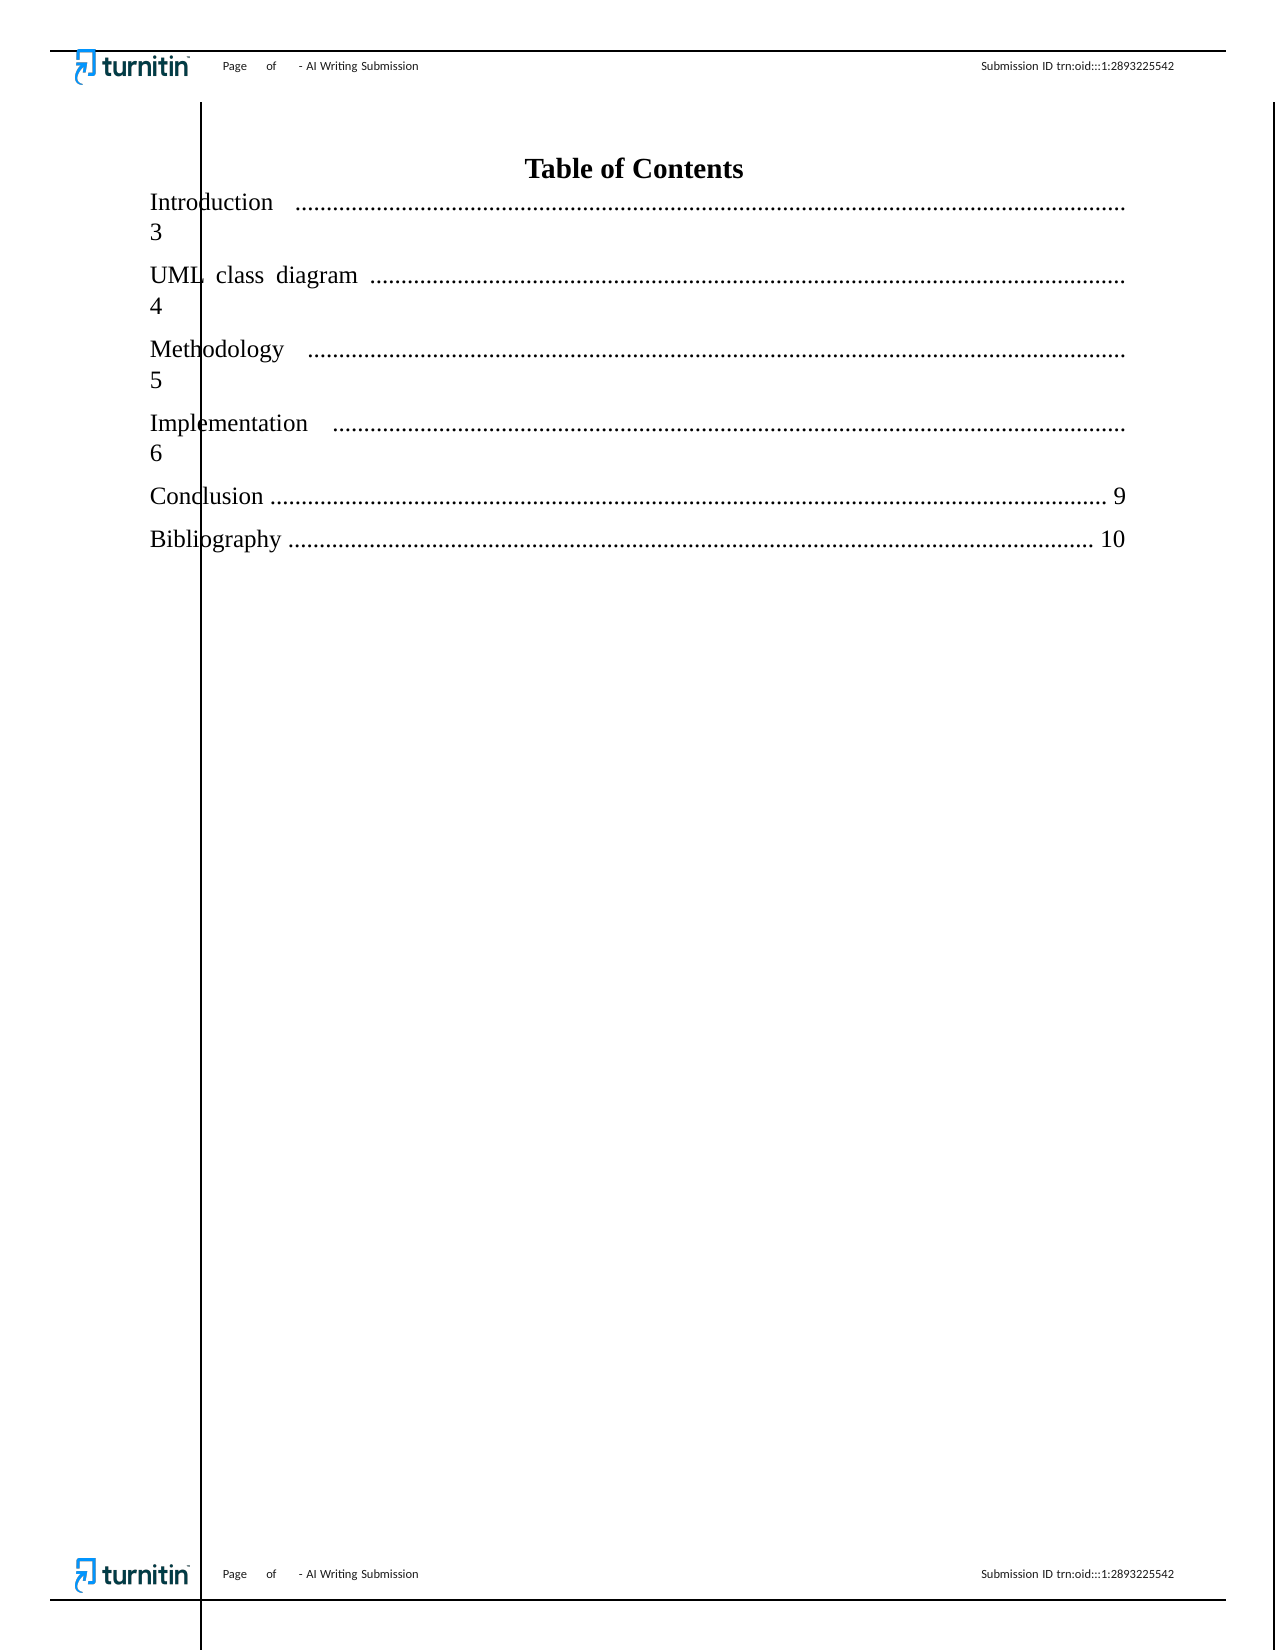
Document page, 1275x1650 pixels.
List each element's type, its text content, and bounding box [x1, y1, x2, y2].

text UML class diagram ......................................................................................................................... 4 [202, 260, 1126, 320]
text Bibliography ................................................................................................................................. 10 [202, 524, 1126, 553]
text Introduction ..................................................................................................................................... 3 [149, 187, 200, 246]
text Implementation ............................................................................................................................... 6 [202, 408, 1126, 467]
subtitle Table of Contents [202, 151, 1125, 184]
text UML class diagram ......................................................................................................................... 4 [149, 260, 200, 320]
text Methodology ................................................................................................................................... 5 [202, 334, 1126, 393]
text Introduction ..................................................................................................................................... 3 [202, 187, 1126, 246]
text Conclusion ...................................................................................................................................... 9 [202, 481, 1126, 510]
text Methodology ................................................................................................................................... 5 [149, 334, 200, 393]
subtitle [150, 151, 200, 184]
text Implementation ............................................................................................................................... 6 [149, 408, 200, 467]
